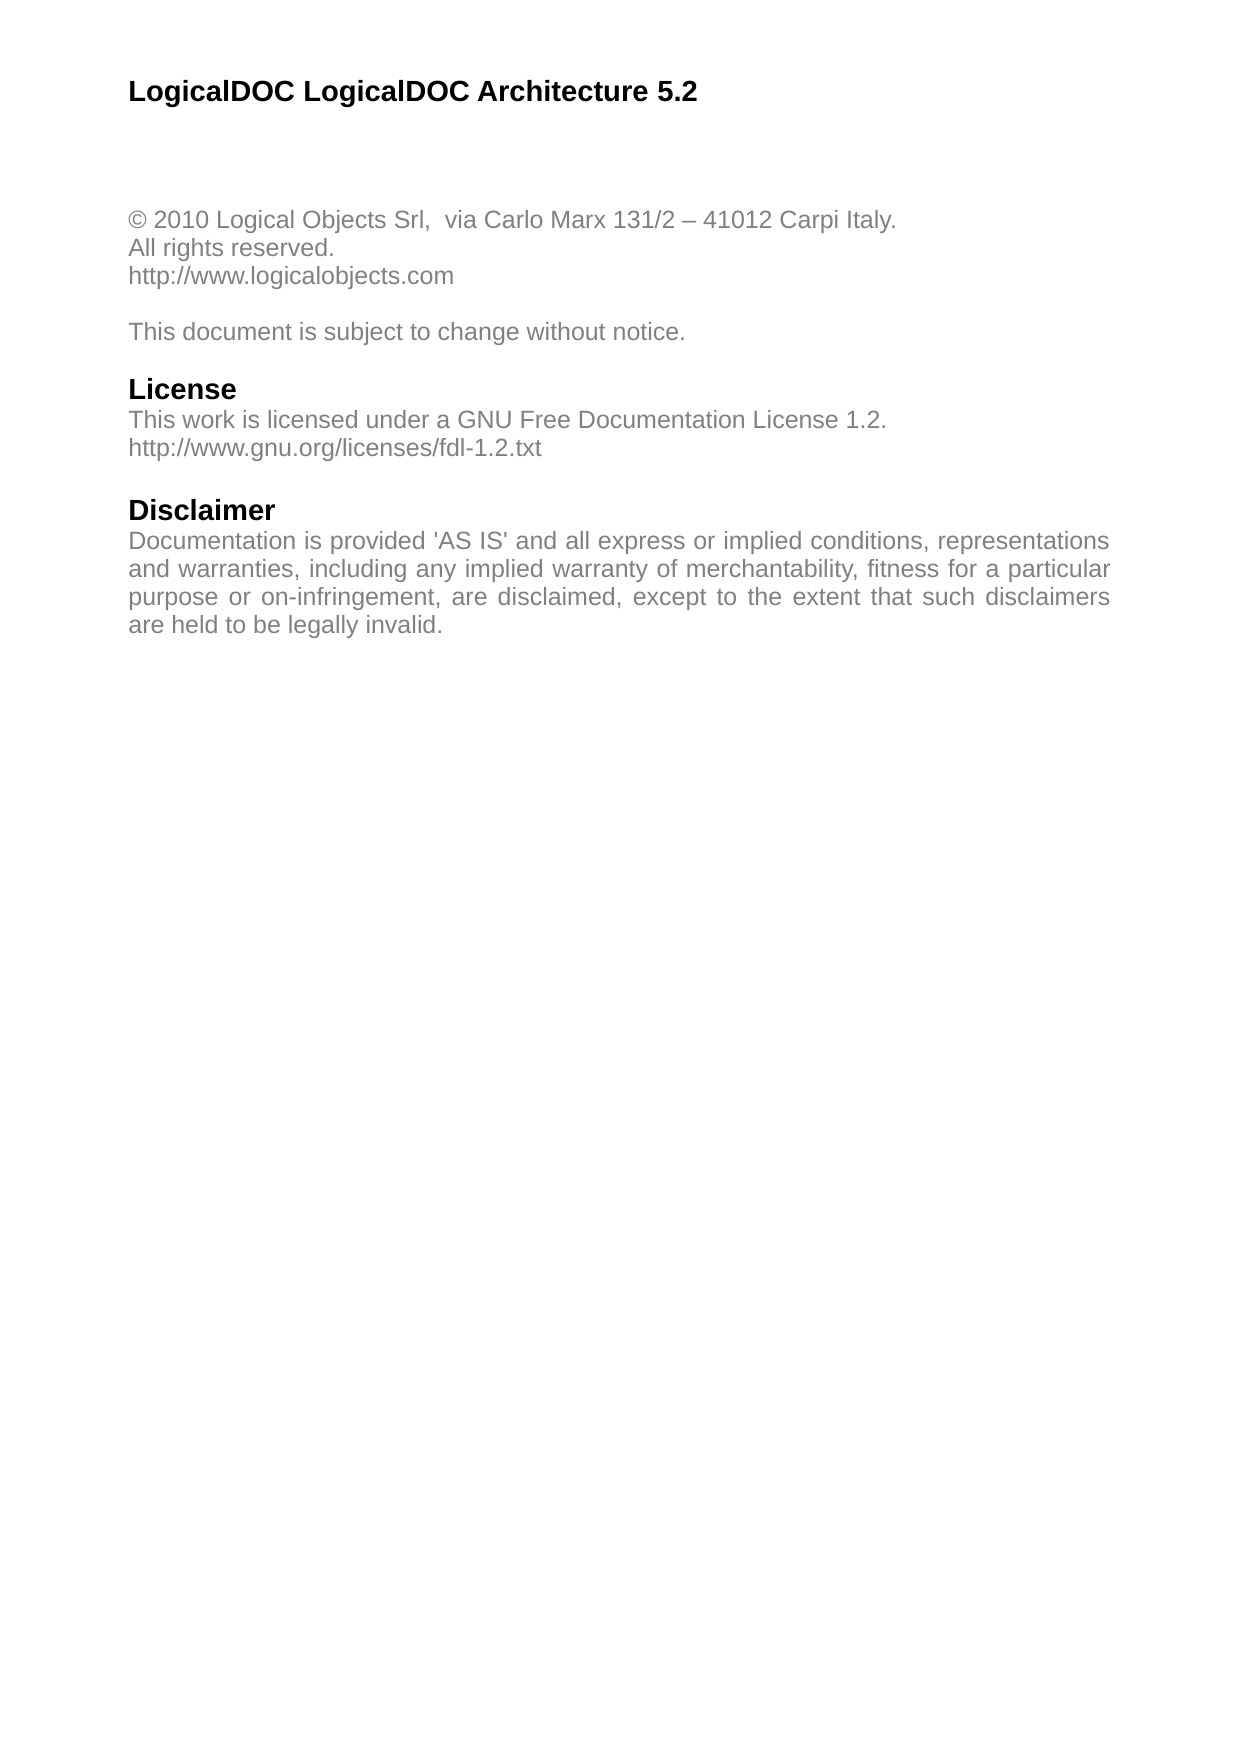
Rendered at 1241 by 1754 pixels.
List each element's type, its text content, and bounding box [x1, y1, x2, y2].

text This work is licensed under a GNU Free Documentation License 1.2. [128, 406, 1112, 434]
text License [128, 373, 1112, 406]
text Documentation is provided 'AS IS' and all express or implied conditions, representations and warranties, including any implied warranty of merchantability, fitness for a particular purpose or on-infringement, are disclaimed, except to the extent that such disclaimers are held to be legally invalid. [128, 527, 1112, 639]
text http://www.gnu.org/licenses/fdl-1.2.txt [128, 434, 1112, 462]
text All rights reserved. [128, 234, 1112, 262]
text © 2010 Logical Objects Srl, via Carlo Marx 131/2 – 41012 Carpi Italy. [128, 206, 1112, 234]
text Disclaimer [128, 494, 1112, 527]
text http://www.logicalobjects.com [128, 262, 1112, 289]
text This document is subject to change without notice. [128, 317, 1112, 345]
